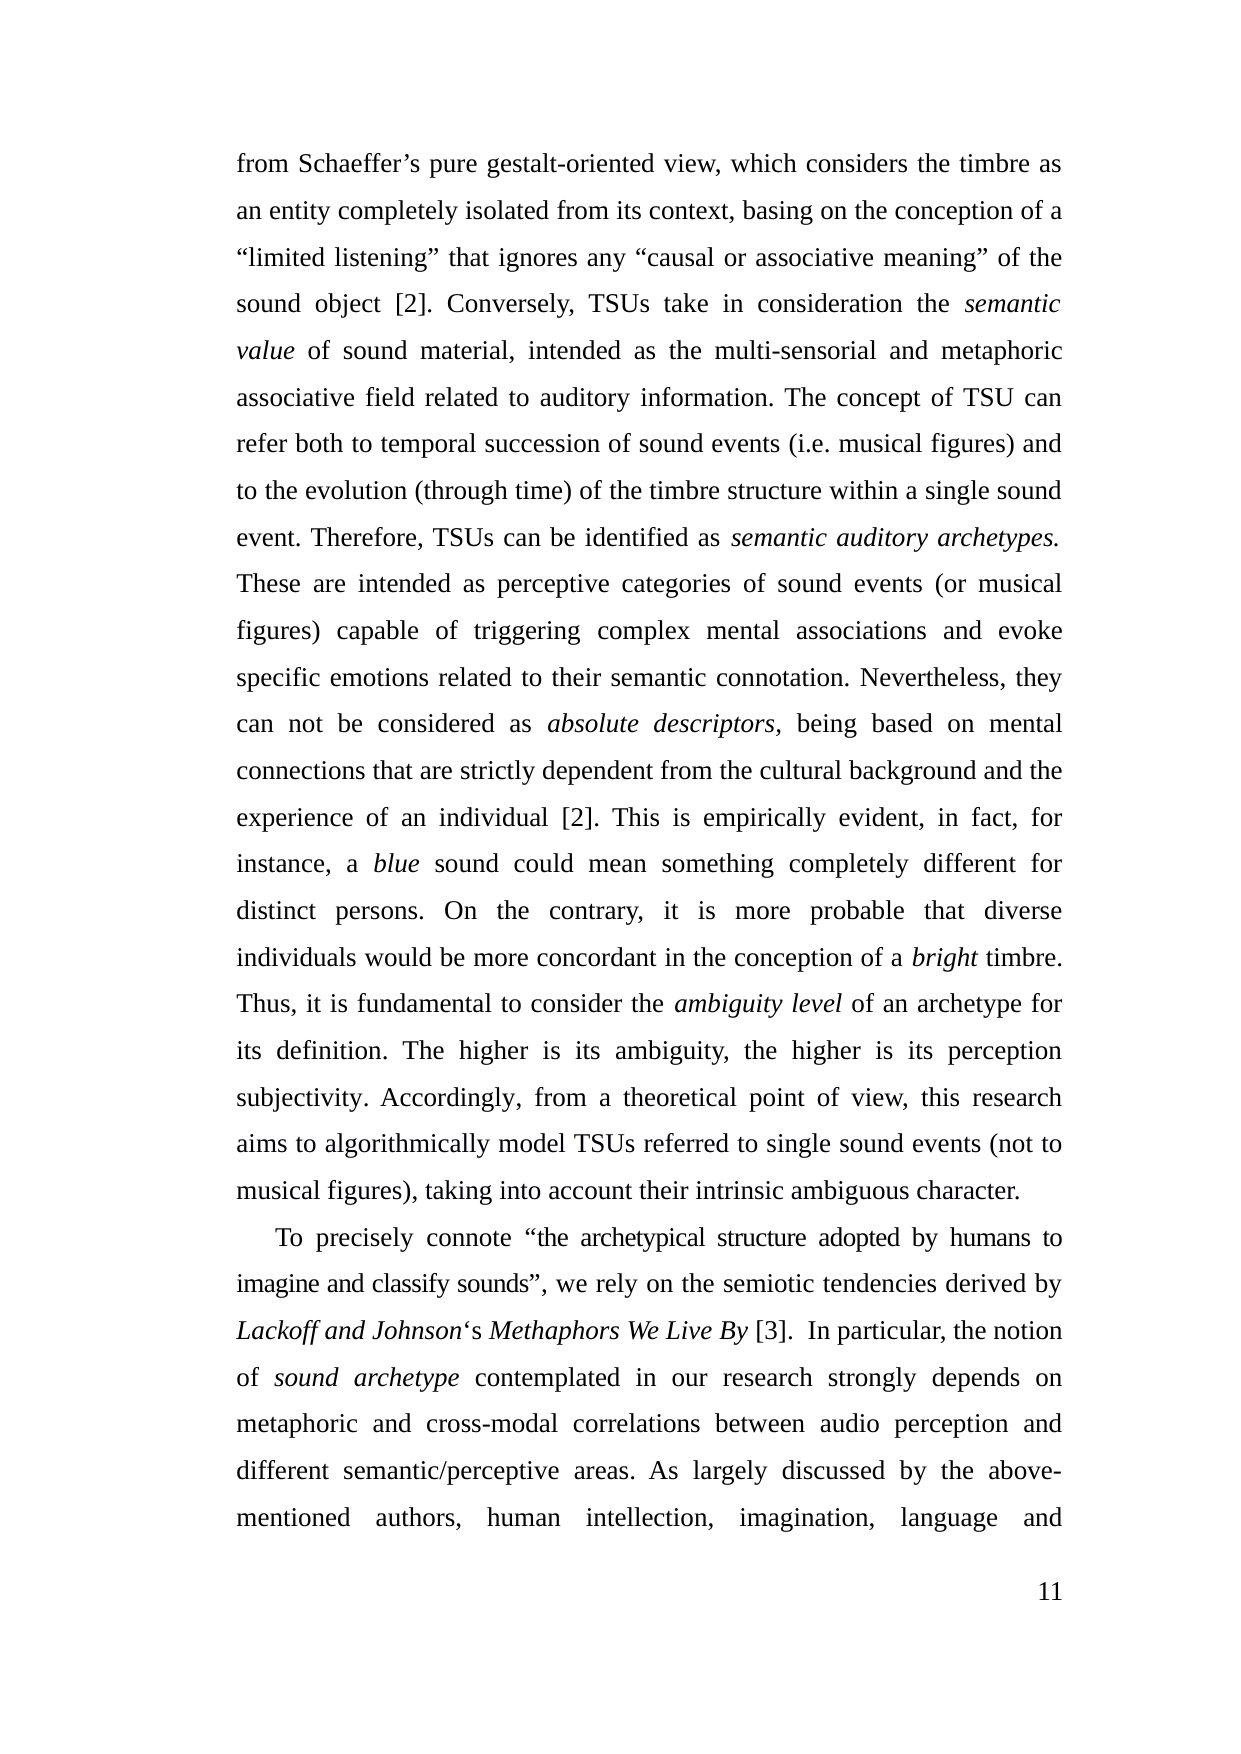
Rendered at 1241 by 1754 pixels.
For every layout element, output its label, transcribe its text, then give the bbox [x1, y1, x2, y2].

text To precisely connote “the archetypical structure adopted by humans to imagine and classify sounds”, we rely on the semiotic tendencies derived by Lackoff and Johnson‘s Methaphors We Live By [3]. In particular, the notion of sound archetype contemplated in our research strongly depends on metaphoric and cross-modal correlations between audio perception and different semantic/perceptive areas. As largely discussed by the above-mentioned authors, human intellection, imagination, language and [236, 1221, 1063, 1532]
text from Schaeffer’s pure gestalt-oriented view, which considers the timbre as an entity completely isolated from its context, basing on the conception of a “limited listening” that ignores any “causal or associative meaning” of the sound object [2]. Conversely, TSUs take in consideration the semantic value of sound material, intended as the multi-sensorial and metaphoric associative field related to auditory information. The concept of TSU can refer both to temporal succession of sound events (i.e. musical figures) and to the evolution (through time) of the timbre structure within a single sound event. Therefore, TSUs can be identified as semantic auditory archetypes. These are intended as perceptive categories of sound events (or musical figures) capable of triggering complex mental associations and evoke specific emotions related to their semantic connotation. Nevertheless, they can not be considered as absolute descriptors, being based on mental connections that are strictly dependent from the cultural background and the experience of an individual [2]. This is empirically evident, in fact, for instance, a blue sound could mean something completely different for distinct persons. On the contrary, it is more probable that diverse individuals would be more concordant in the conception of a bright timbre. Thus, it is fundamental to consider the ambiguity level of an archetype for its definition. The higher is its ambiguity, the higher is its perception subjectivity. Accordingly, from a theoretical point of view, this research aims to algorithmically model TSUs referred to single sound events (not to musical figures), taking into account their intrinsic ambiguous character. [236, 148, 1063, 1205]
